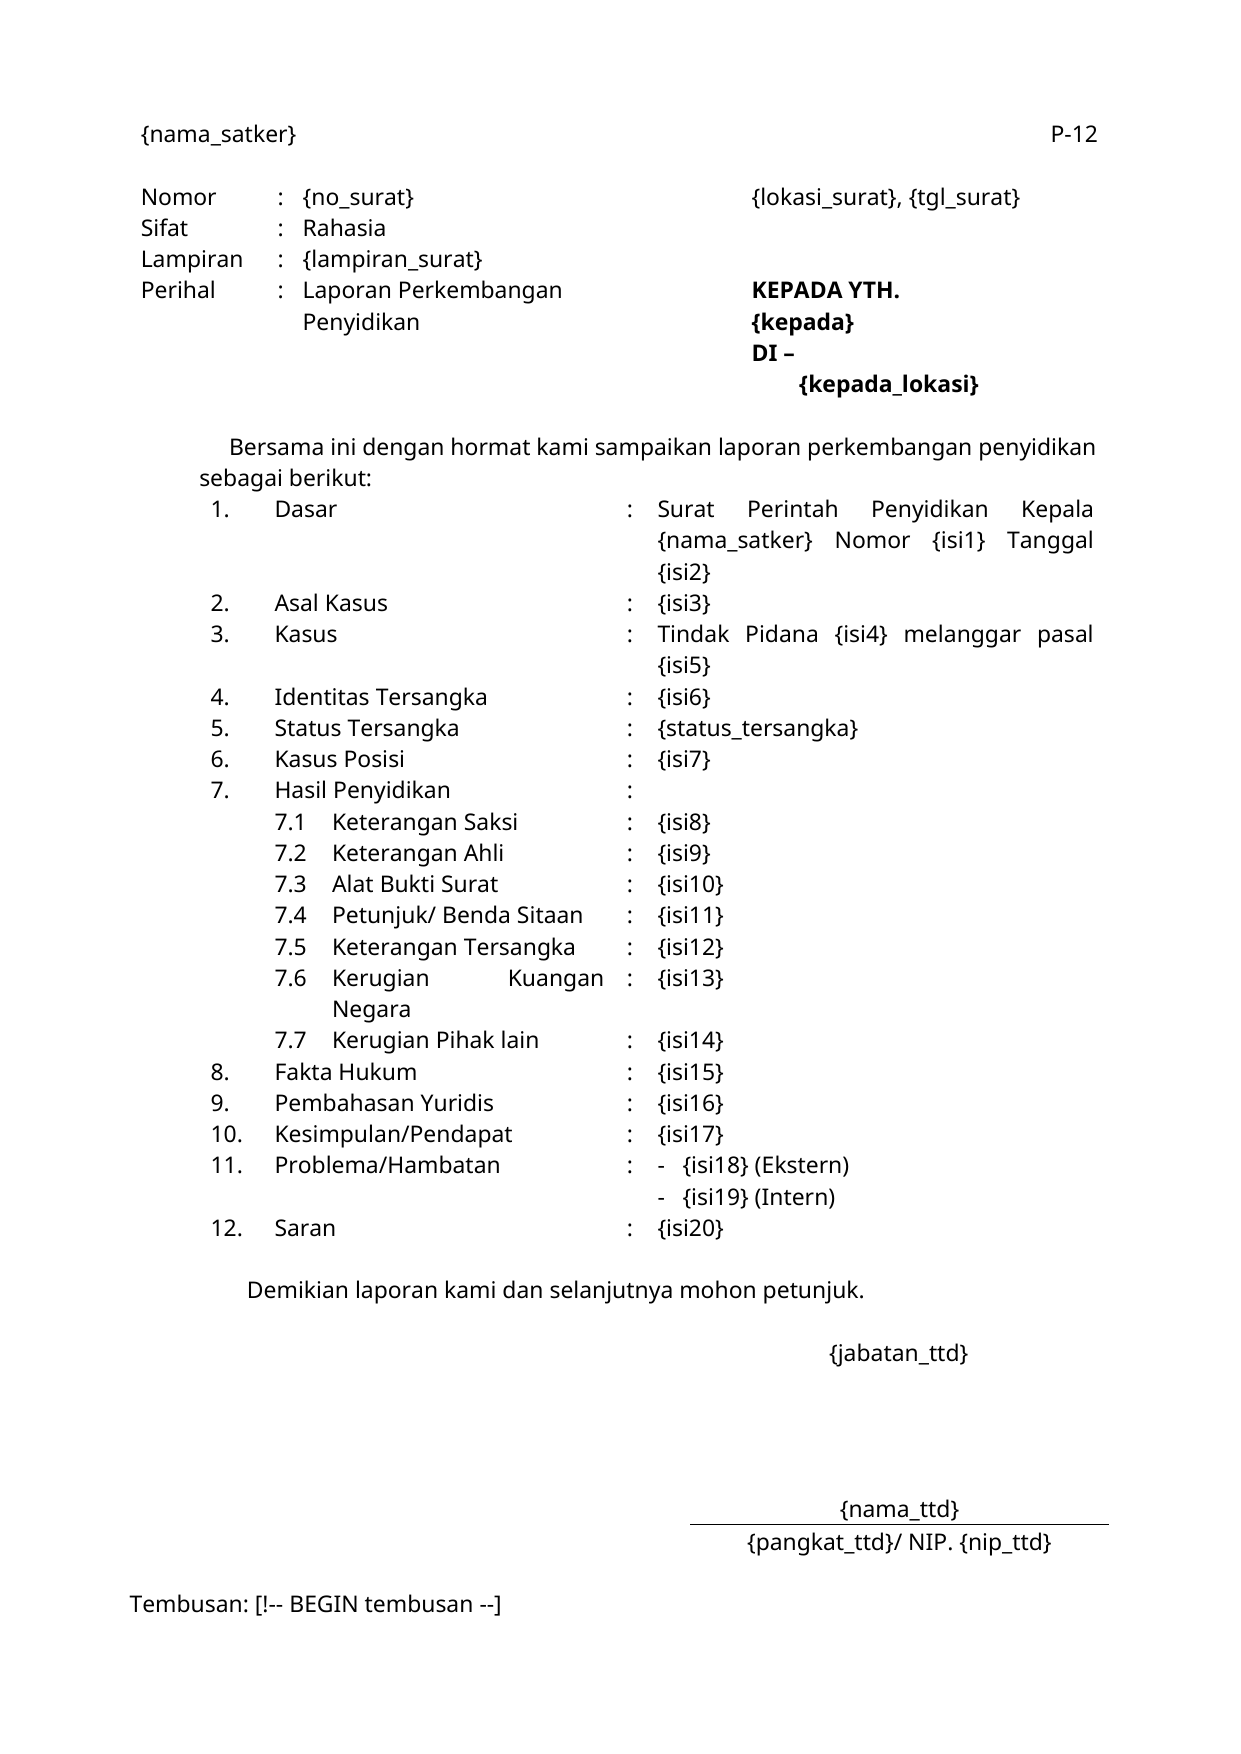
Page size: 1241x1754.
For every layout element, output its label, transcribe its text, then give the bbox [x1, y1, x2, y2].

table_cell KEPADA YTH. {kepada} DI – {kepada_lokasi} [740, 274, 1111, 399]
table_cell {isi12} [646, 931, 1105, 962]
table_cell {isi17} [646, 1118, 1105, 1149]
table_cell Alat Bukti Surat [321, 868, 615, 899]
table_cell : [276, 212, 291, 243]
table_cell : [615, 1024, 646, 1056]
table_header Bersama ini dengan hormat kami sampaikan laporan perkembangan penyidikan sebagai berikut: Demikian laporan kami dan selanjutnya mohon petunjuk. [188, 431, 1108, 1306]
table_cell {isi16} [646, 1087, 1105, 1118]
table_cell Keterangan Ahli [321, 837, 615, 868]
table_cell 7.5 [263, 931, 321, 962]
table_cell Kasus [263, 618, 615, 681]
table_cell {isi11} [646, 899, 1105, 931]
table_cell : [615, 837, 646, 868]
table_cell [263, 1181, 615, 1212]
table_header [118, 118, 1113, 181]
table_cell [118, 1493, 1113, 1588]
table_cell : [615, 1056, 646, 1087]
table_cell Status Tersangka [263, 712, 615, 743]
table_cell : [615, 899, 646, 931]
table_cell 11. [199, 1149, 263, 1181]
table_header Surat Perintah Penyidikan Kepala {nama_satker} Nomor {isi1} Tanggal {isi2} [646, 493, 1105, 587]
table_cell {isi18} (Ekstern) [671, 1149, 1105, 1181]
table_cell : [615, 587, 646, 618]
table_cell : [276, 274, 291, 399]
table_cell [646, 212, 740, 243]
table_cell 10. [199, 1118, 263, 1149]
table_header {jabatan_ttd} [690, 1337, 1107, 1368]
table_cell : [615, 931, 646, 962]
table_header {no_surat} [291, 181, 646, 212]
table_cell : [615, 774, 646, 806]
table_cell [199, 962, 263, 1024]
table_cell : [615, 868, 646, 899]
table_cell Saran [263, 1212, 615, 1243]
table_cell : [615, 1149, 646, 1181]
table_cell Tembusan: [!-- BEGIN tembusan --] [118, 1588, 1113, 1619]
table_cell Keterangan Tersangka [321, 931, 615, 962]
table_cell Kerugian Kuangan Negara [321, 962, 615, 1024]
table_cell {isi9} [646, 837, 1105, 868]
table_cell [646, 274, 740, 399]
table_cell Kasus Posisi [263, 743, 615, 774]
table_cell Tindak Pidana {isi4} melanggar pasal {isi5} [646, 618, 1105, 681]
table_cell 3. [199, 618, 263, 681]
table_cell : [615, 743, 646, 774]
table_cell [615, 1181, 646, 1212]
table_cell {pangkat_ttd}/ NIP. {nip_ttd} [690, 1525, 1109, 1557]
table_header : [615, 493, 646, 587]
table_cell 7.6 [263, 962, 321, 1024]
table_cell - [646, 1181, 671, 1212]
table_cell [199, 868, 263, 899]
table_cell Rahasia [291, 212, 646, 243]
table_cell 7.2 [263, 837, 321, 868]
table_header : [276, 181, 291, 212]
table_cell Problema/Hambatan [263, 1149, 615, 1181]
table_cell : [615, 712, 646, 743]
table_cell [118, 181, 1113, 431]
table_cell [118, 1337, 1113, 1399]
table_cell {isi8} [646, 806, 1105, 837]
table_cell 2. [199, 587, 263, 618]
table_cell 7.3 [263, 868, 321, 899]
table_cell {isi14} [646, 1024, 1105, 1056]
table_cell [740, 243, 1111, 274]
table_cell Kesimpulan/Pendapat [263, 1118, 615, 1149]
table_cell [118, 431, 1113, 1337]
table_cell : [615, 618, 646, 681]
table_cell : [615, 1087, 646, 1118]
table_cell 7.1 [263, 806, 321, 837]
table_cell Keterangan Saksi [321, 806, 615, 837]
table_cell Laporan Perkembangan Penyidikan [291, 274, 646, 399]
table_cell : [615, 1118, 646, 1149]
table_cell : [276, 243, 291, 274]
table_cell 7.7 [263, 1024, 321, 1056]
table_cell : [615, 1212, 646, 1243]
table_cell Asal Kasus [263, 587, 615, 618]
table_cell Petunjuk/ Benda Sitaan [321, 899, 615, 931]
table_cell Lampiran [129, 243, 276, 274]
table_cell {isi3} [646, 587, 1105, 618]
table_cell [199, 931, 263, 962]
table_cell Hasil Penyidikan [263, 774, 615, 806]
table_cell 6. [199, 743, 263, 774]
table_cell {isi10} [646, 868, 1105, 899]
table_header P-12 [912, 118, 1109, 149]
table_cell 8. [199, 1056, 263, 1087]
table_cell Pembahasan Yuridis [263, 1087, 615, 1118]
table_cell [199, 899, 263, 931]
table_cell Perihal [129, 274, 276, 399]
table_header Nomor [129, 181, 276, 212]
table_cell {isi6} [646, 681, 1105, 712]
table_cell {isi7} [646, 743, 1105, 774]
table_cell {lampiran_surat} [291, 243, 646, 274]
table_cell [740, 212, 1111, 243]
table_cell [199, 1181, 263, 1212]
table_cell [646, 774, 1105, 806]
table_cell {isi19} (Intern) [671, 1181, 1105, 1212]
table_header Dasar [263, 493, 615, 587]
table_cell : [615, 962, 646, 1024]
table_cell 7.4 [263, 899, 321, 931]
table_cell {isi20} [646, 1212, 1105, 1243]
table_cell [199, 806, 263, 837]
table_cell : [615, 806, 646, 837]
table_cell 4. [199, 681, 263, 712]
table_cell {isi15} [646, 1056, 1105, 1087]
table_cell Kerugian Pihak lain [321, 1024, 615, 1056]
table_header {lokasi_surat}, {tgl_surat} [740, 181, 1111, 212]
table_header {nama_satker} [129, 118, 853, 149]
table_cell {isi13} [646, 962, 1105, 1024]
table_cell - [646, 1149, 671, 1181]
table_cell Sifat [129, 212, 276, 243]
table_cell Identitas Tersangka [263, 681, 615, 712]
table_cell [646, 243, 740, 274]
table_cell {status_tersangka} [646, 712, 1105, 743]
table_header [853, 118, 912, 149]
table_cell 7. [199, 774, 263, 806]
table_header 1. [199, 493, 263, 587]
table_header [646, 181, 740, 212]
table_header {nama_ttd} [690, 1493, 1109, 1524]
table_cell [118, 1399, 1113, 1493]
table_cell Fakta Hukum [263, 1056, 615, 1087]
table_cell 5. [199, 712, 263, 743]
table_cell [199, 1024, 263, 1056]
table_cell 12. [199, 1212, 263, 1243]
table_cell 9. [199, 1087, 263, 1118]
table_cell [199, 837, 263, 868]
table_cell : [615, 681, 646, 712]
